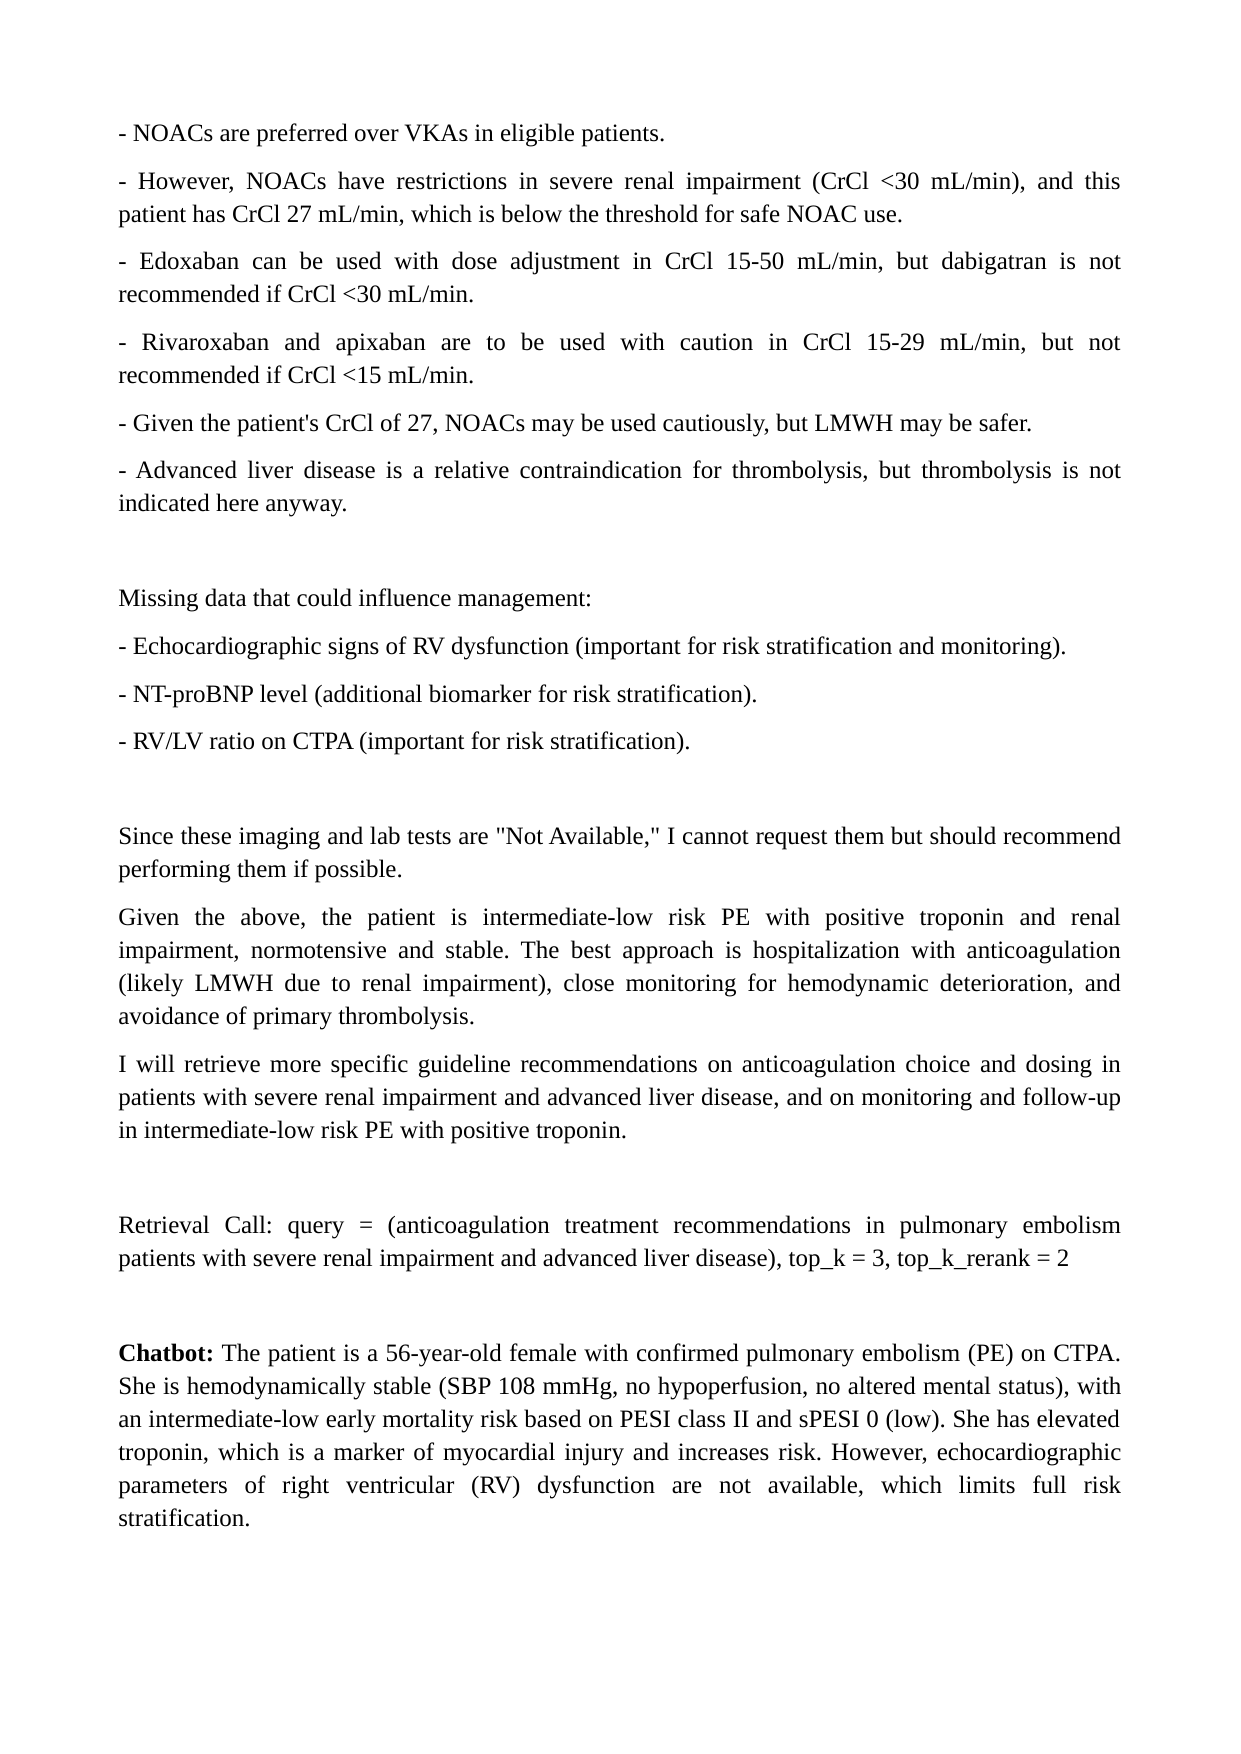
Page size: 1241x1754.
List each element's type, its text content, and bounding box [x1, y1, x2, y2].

text - NOACs are preferred over VKAs in eligible patients. [118, 118, 1122, 147]
text Since these imaging and lab tests are "Not Available," I cannot request them but should recommend performing them if possible. [118, 821, 1122, 883]
text - However, NOACs have restrictions in severe renal impairment (CrCl <30 mL/min), and this patient has CrCl 27 mL/min, which is below the threshold for safe NOAC use. [118, 166, 1122, 227]
text - NT-proBNP level (additional biomarker for risk stratification). [118, 679, 1122, 707]
text - Advanced liver disease is a relative contraindication for thrombolysis, but thrombolysis is not indicated here anyway. [118, 455, 1122, 517]
text - Edoxaban can be used with dose adjustment in CrCl 15-50 mL/min, but dabigatran is not recommended if CrCl <30 mL/min. [118, 246, 1122, 308]
text Missing data that could influence management: [118, 583, 1122, 612]
text I will retrieve more specific guideline recommendations on anticoagulation choice and dosing in patients with severe renal impairment and advanced liver disease, and on monitoring and follow-up in intermediate-low risk PE with positive troponin. [118, 1049, 1122, 1143]
text - Given the patient's CrCl of 27, NOACs may be used cautiously, but LMWH may be safer. [118, 408, 1122, 436]
text - RV/LV ratio on CTPA (important for risk stratification). [118, 726, 1122, 755]
text Chatbot: The patient is a 56-year-old female with confirmed pulmonary embolism (PE) on CTPA. She is hemodynamically stable (SBP 108 mmHg, no hypoperfusion, no altered mental status), with an intermediate-low early mortality risk based on PESI class II and sPESI 0 (low). She has elevated troponin, which is a marker of myocardial injury and increases risk. However, echocardiographic parameters of right ventricular (RV) dysfunction are not available, which limits full risk stratification. [118, 1338, 1122, 1532]
text - Echocardiographic signs of RV dysfunction (important for risk stratification and monitoring). [118, 631, 1122, 660]
text Given the above, the patient is intermediate-low risk PE with positive troponin and renal impairment, normotensive and stable. The best approach is hospitalization with anticoagulation (likely LMWH due to renal impairment), close monitoring for hemodynamic deterioration, and avoidance of primary thrombolysis. [118, 902, 1122, 1030]
text Retrieval Call: query = (anticoagulation treatment recommendations in pulmonary embolism patients with severe renal impairment and advanced liver disease), top_k = 3, top_k_rerank = 2 [118, 1210, 1122, 1272]
text - Rivaroxaban and apixaban are to be used with caution in CrCl 15-29 mL/min, but not recommended if CrCl <15 mL/min. [118, 327, 1122, 389]
